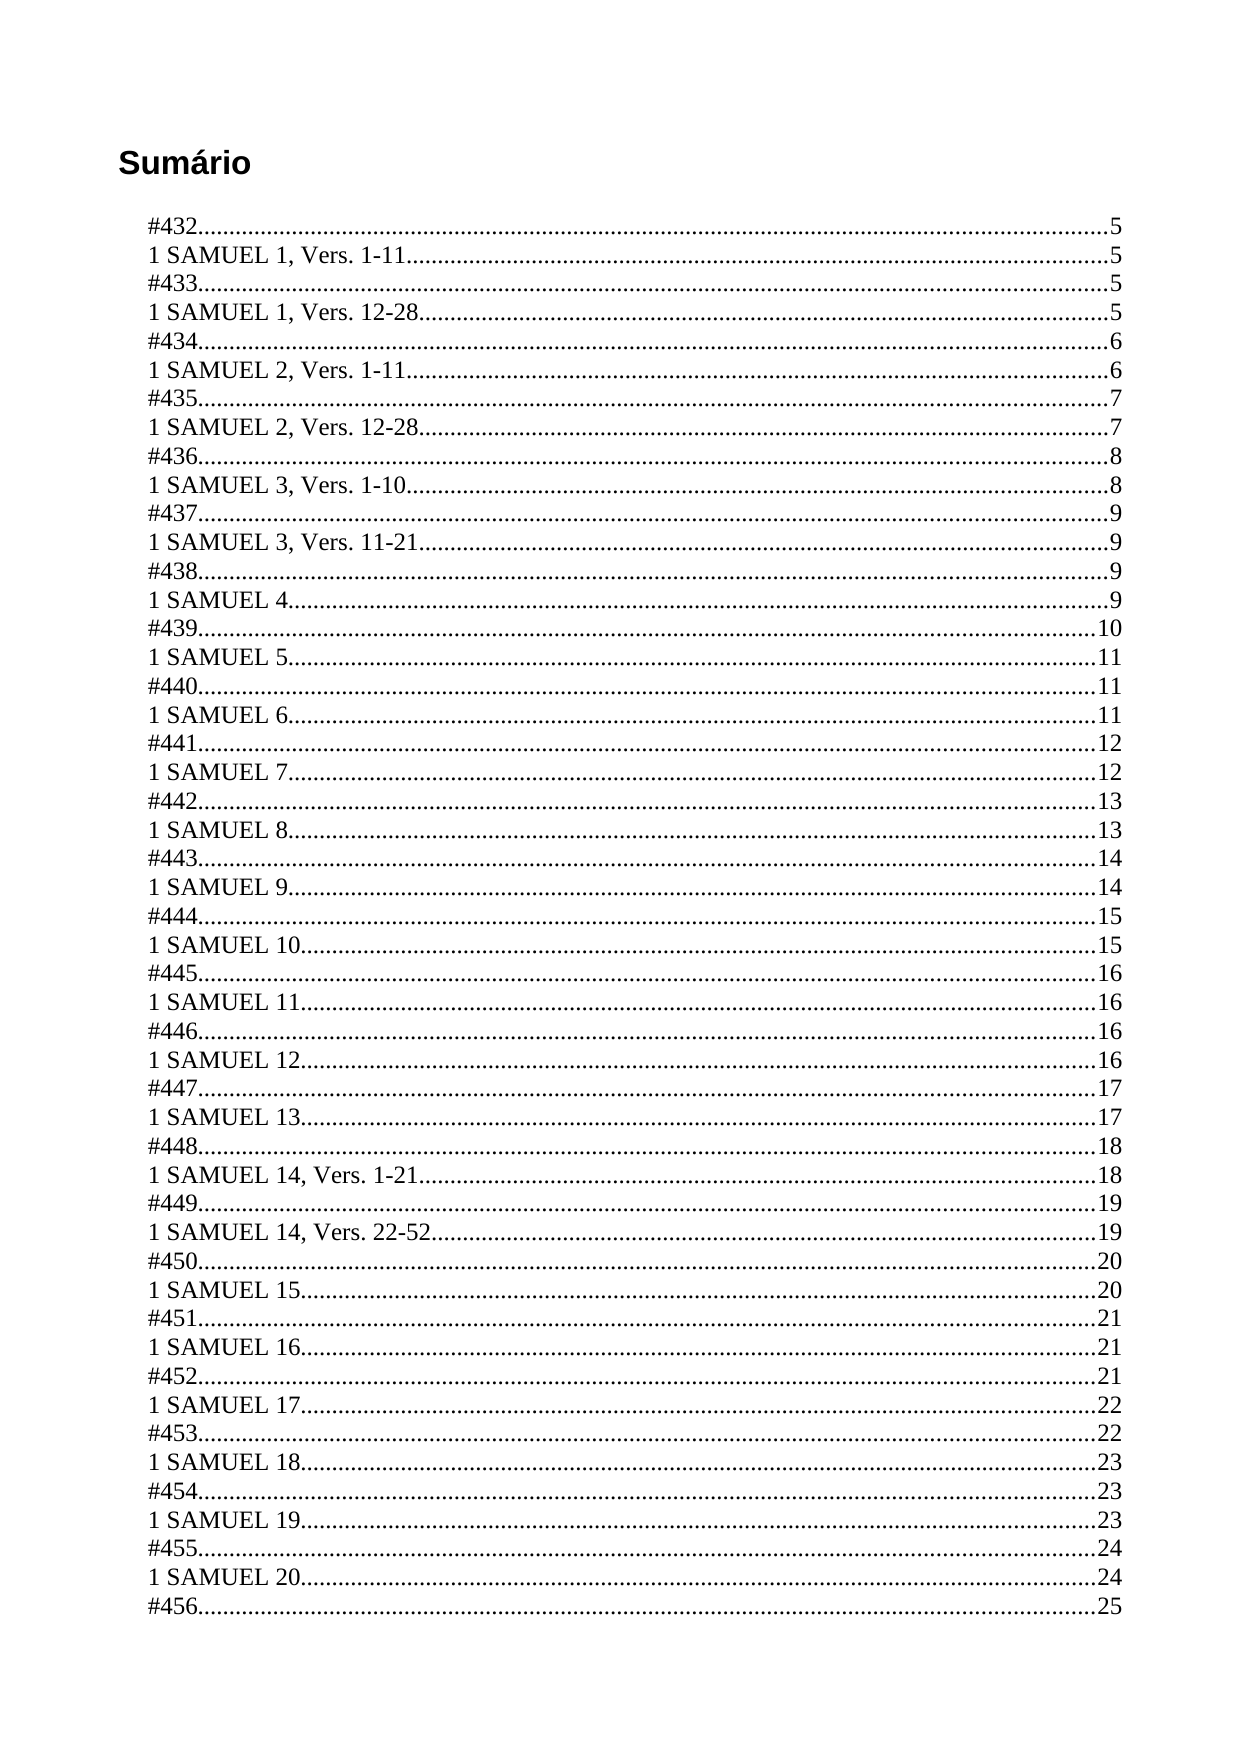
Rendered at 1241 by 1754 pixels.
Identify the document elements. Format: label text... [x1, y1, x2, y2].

text 1 SAMUEL 1, Vers. 12-28 5 [148, 297, 1122, 326]
text #446 16 [148, 1016, 1122, 1045]
text #437 9 [148, 498, 1122, 527]
text #453 22 [148, 1418, 1122, 1447]
text #439 10 [148, 613, 1122, 642]
text 1 SAMUEL 19 23 [148, 1505, 1122, 1533]
text 1 SAMUEL 9 14 [148, 872, 1122, 901]
text 1 SAMUEL 11 16 [148, 987, 1122, 1016]
text #444 15 [148, 901, 1122, 930]
text 1 SAMUEL 3, Vers. 1-10 8 [148, 470, 1122, 498]
text #441 12 [148, 728, 1122, 757]
text #447 17 [148, 1073, 1122, 1102]
text 1 SAMUEL 14, Vers. 22-52 19 [148, 1217, 1122, 1246]
text #443 14 [148, 843, 1122, 872]
text #454 23 [148, 1476, 1122, 1505]
text #435 7 [148, 383, 1122, 412]
text #440 11 [148, 671, 1122, 700]
text 1 SAMUEL 6 11 [148, 700, 1122, 728]
text 1 SAMUEL 8 13 [148, 815, 1122, 843]
text #436 8 [148, 441, 1122, 470]
text #434 6 [148, 326, 1122, 355]
text 1 SAMUEL 17 22 [148, 1390, 1122, 1418]
text #433 5 [148, 268, 1122, 297]
text 1 SAMUEL 20 24 [148, 1562, 1122, 1591]
text #455 24 [148, 1533, 1122, 1562]
text 1 SAMUEL 13 17 [148, 1102, 1122, 1131]
text #452 21 [148, 1361, 1122, 1390]
text #438 9 [148, 556, 1122, 585]
text #451 21 [148, 1303, 1122, 1332]
text 1 SAMUEL 3, Vers. 11-21 9 [148, 527, 1122, 556]
text #442 13 [148, 786, 1122, 815]
text #432 5 [148, 211, 1122, 240]
text 1 SAMUEL 15 20 [148, 1275, 1122, 1303]
text 1 SAMUEL 12 16 [148, 1045, 1122, 1073]
text 1 SAMUEL 1, Vers. 1-11 5 [148, 240, 1122, 268]
text 1 SAMUEL 7 12 [148, 757, 1122, 786]
text 1 SAMUEL 16 21 [148, 1332, 1122, 1361]
text 1 SAMUEL 2, Vers. 1-11 6 [148, 355, 1122, 383]
text 1 SAMUEL 5 11 [148, 642, 1122, 671]
text 1 SAMUEL 10 15 [148, 930, 1122, 958]
subtitle Sumário [118, 143, 1122, 182]
text #450 20 [148, 1246, 1122, 1275]
text #445 16 [148, 958, 1122, 987]
text #456 25 [148, 1591, 1122, 1620]
text 1 SAMUEL 4 9 [148, 585, 1122, 613]
text 1 SAMUEL 18 23 [148, 1447, 1122, 1476]
text #448 18 [148, 1131, 1122, 1160]
text 1 SAMUEL 14, Vers. 1-21 18 [148, 1160, 1122, 1188]
text 1 SAMUEL 2, Vers. 12-28 7 [148, 412, 1122, 441]
text #449 19 [148, 1188, 1122, 1217]
